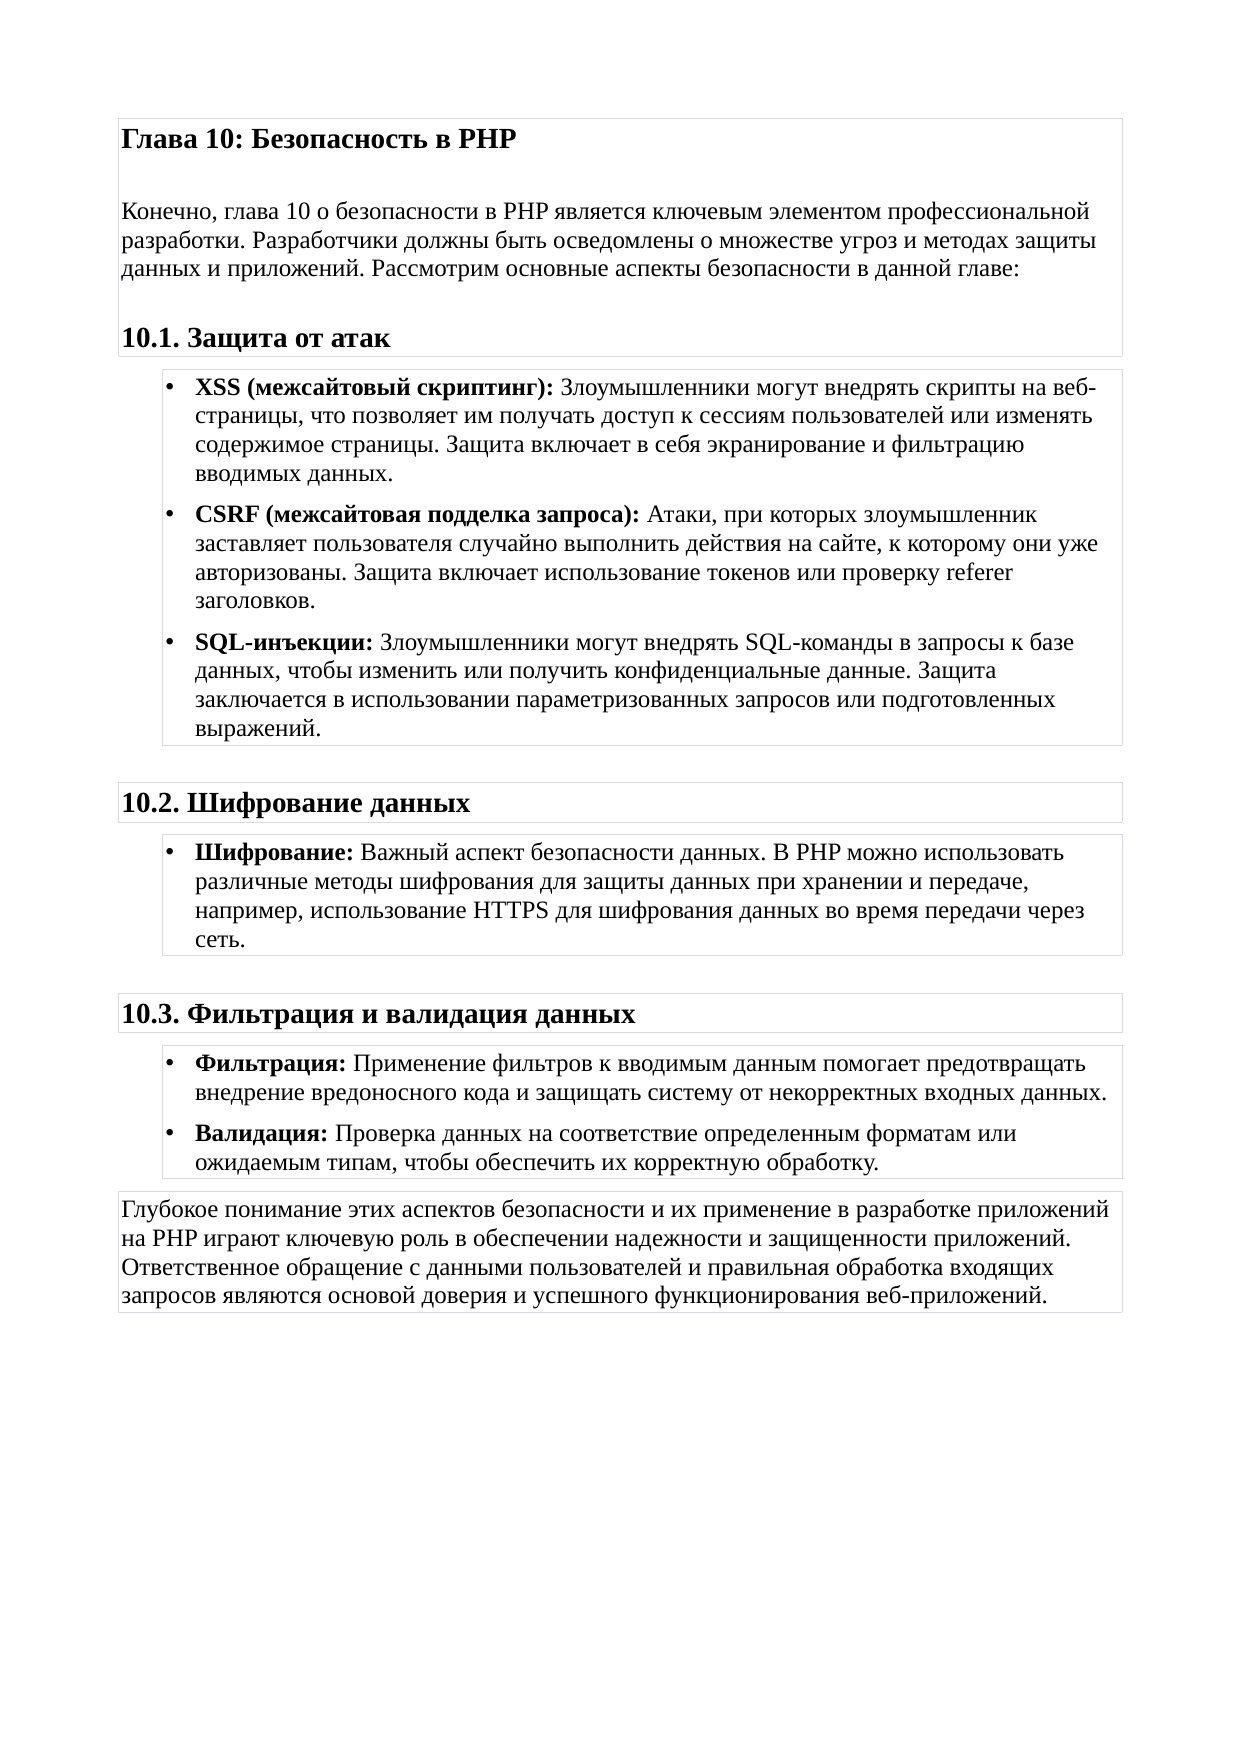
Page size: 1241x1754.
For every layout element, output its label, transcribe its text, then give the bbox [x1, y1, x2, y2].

subtitle 10.3. Фильтрация и валидация данных [119, 994, 1122, 1032]
text Конечно, глава 10 о безопасности в PHP является ключевым элементом профессиональной разработки. Разработчики должны быть осведомлены о множестве угроз и методах защиты данных и приложений. Рассмотрим основные аспекты безопасности в данной главе: [119, 164, 1122, 282]
list Валидация: Проверка данных на соответствие определенным форматам или ожидаемым типам, чтобы обеспечить их корректную обработку. [163, 1115, 1122, 1178]
subtitle 10.2. Шифрование данных [119, 783, 1122, 822]
subtitle 10.1. Защита от атак [119, 317, 1122, 356]
text Глубокое понимание этих аспектов безопасности и их применение в разработке приложений на PHP играют ключевую роль в обеспечении надежности и защищенности приложений. Ответственное обращение с данными пользователей и правильная обработка входящих запросов являются основой доверия и успешного функционирования веб-приложений. [119, 1192, 1122, 1312]
list Шифрование: Важный аспект безопасности данных. В PHP можно использовать различные методы шифрования для защиты данных при хранении и передаче, например, использование HTTPS для шифрования данных во время передачи через сеть. [163, 835, 1122, 955]
list XSS (межсайтовый скриптинг): Злоумышленники могут внедрять скрипты на веб-страницы, что позволяет им получать доступ к сессиям пользователей или изменять содержимое страницы. Защита включает в себя экранирование и фильтрацию вводимых данных. [163, 370, 1122, 487]
list Фильтрация: Применение фильтров к вводимым данным помогает предотвращать внедрение вредоносного кода и защищать систему от некорректных входных данных. [163, 1046, 1122, 1106]
list CSRF (межсайтовая подделка запроса): Атаки, при которых злоумышленник заставляет пользователя случайно выполнить действия на сайте, к которому они уже авторизованы. Защита включает использование токенов или проверку referer заголовков. [163, 496, 1122, 614]
list SQL-инъекции: Злоумышленники могут внедрять SQL-команды в запросы к базе данных, чтобы изменить или получить конфиденциальные данные. Защита заключается в использовании параметризованных запросов или подготовленных выражений. [163, 624, 1122, 745]
text Глава 10: Безопасность в PHP [119, 119, 1122, 155]
